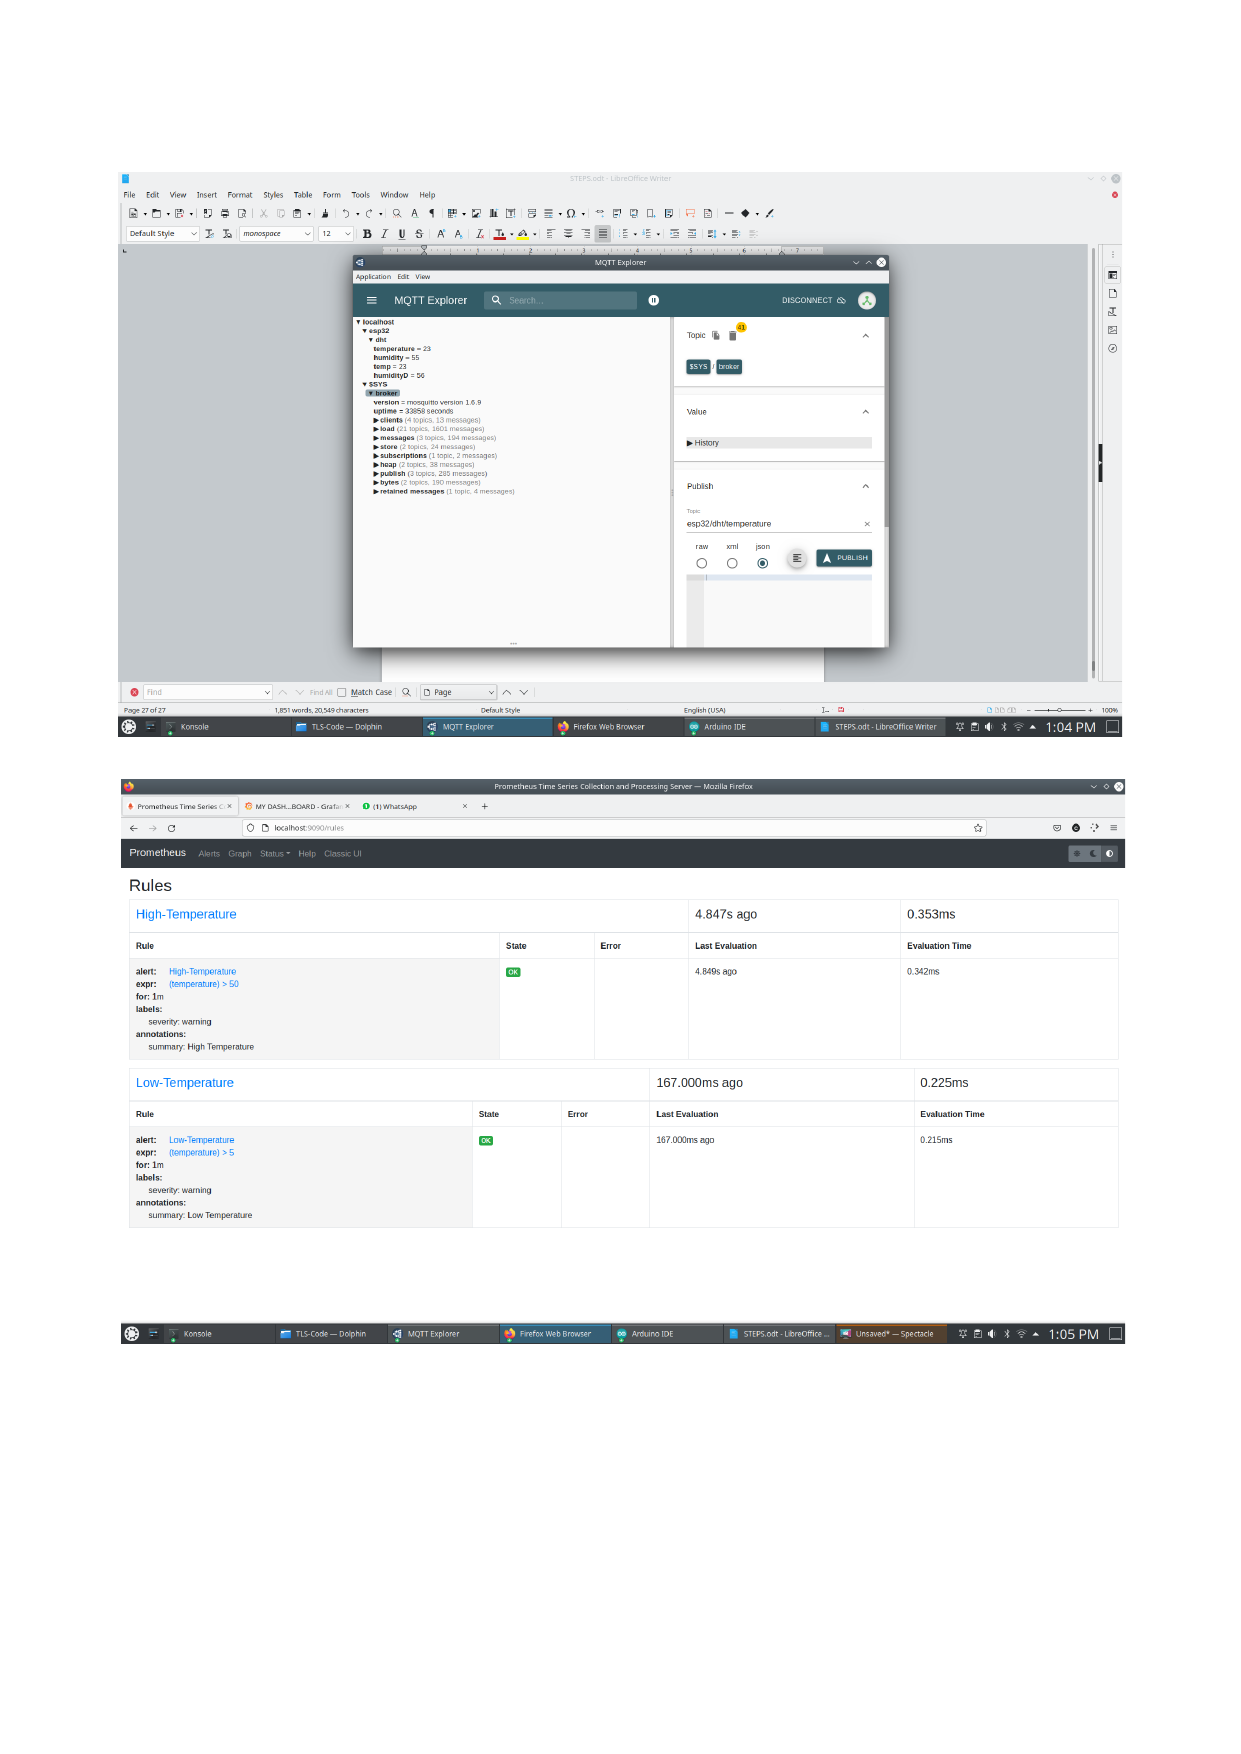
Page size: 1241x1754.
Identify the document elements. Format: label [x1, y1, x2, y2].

picture [121, 779, 1125, 1344]
picture [118, 172, 1123, 737]
